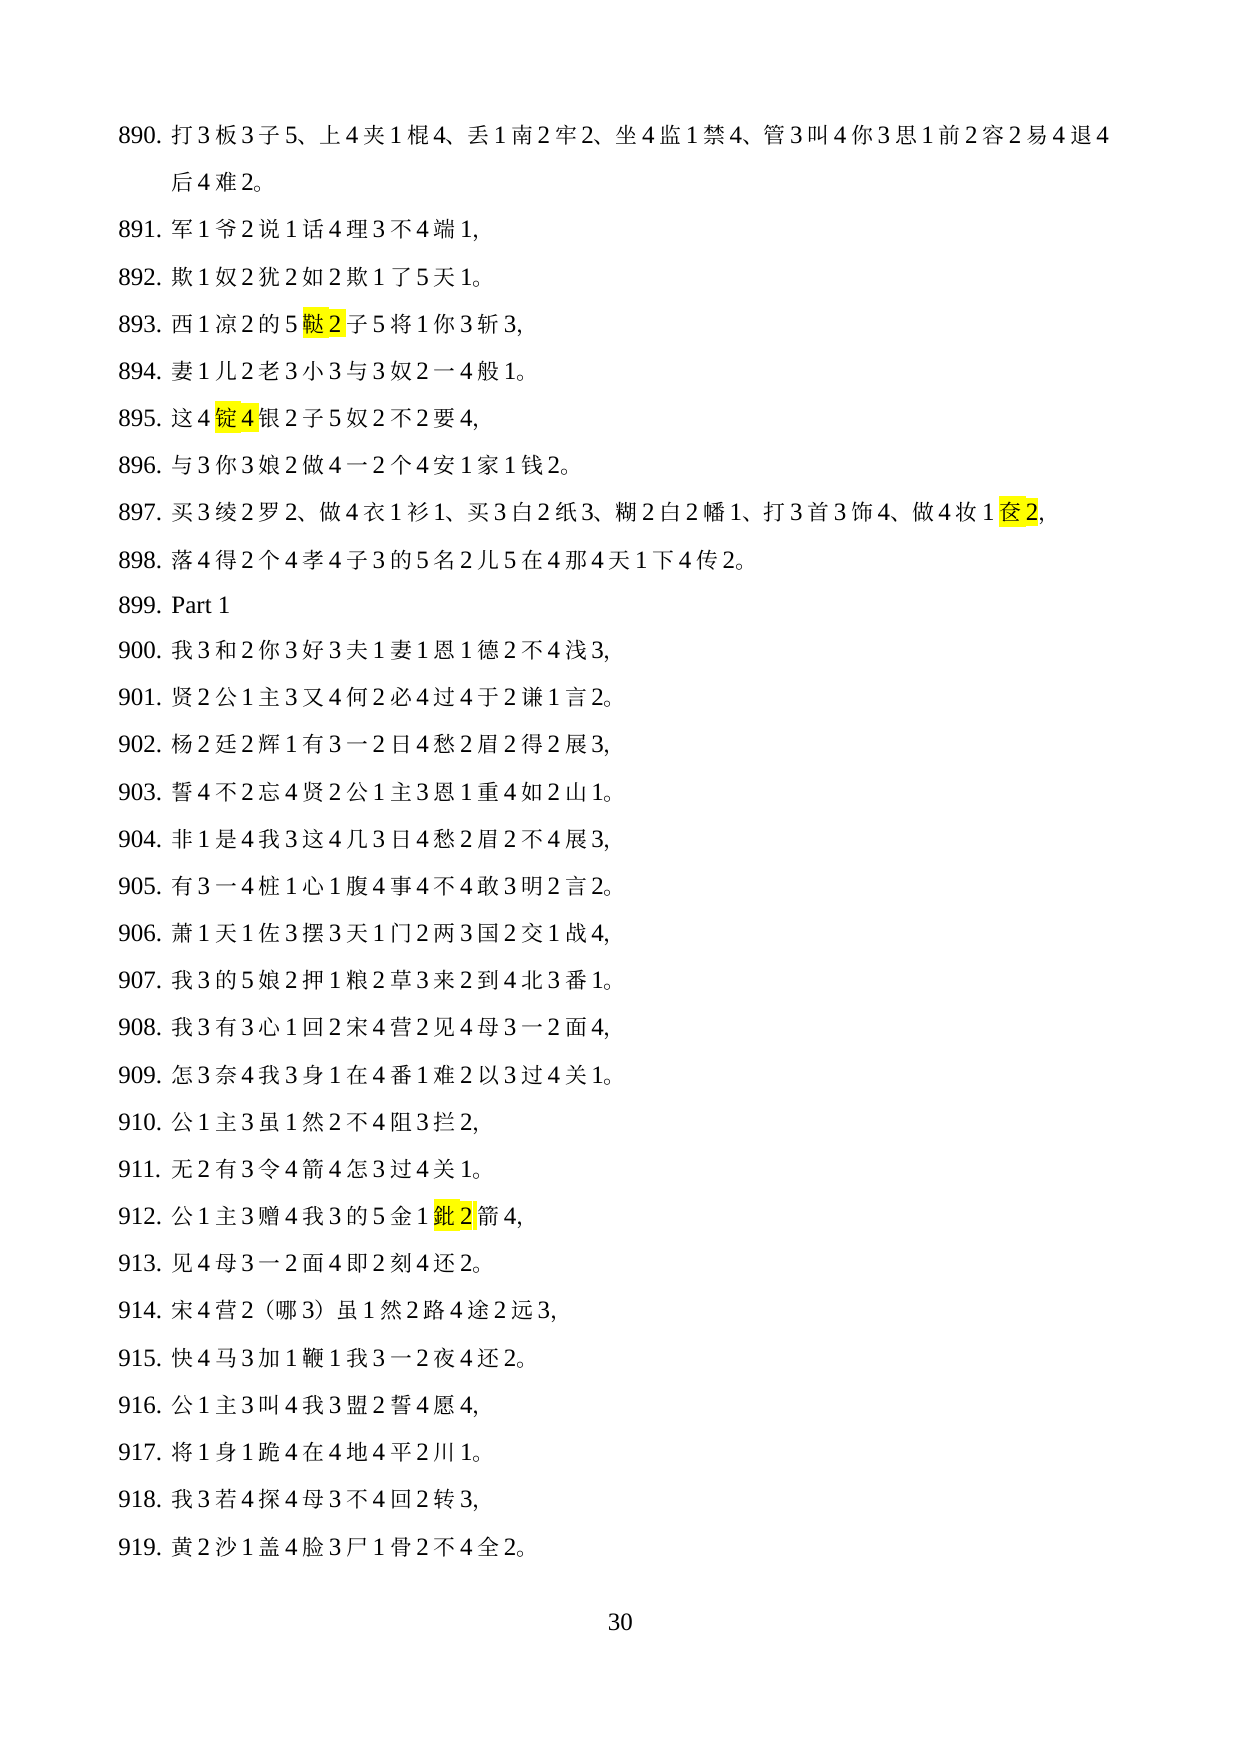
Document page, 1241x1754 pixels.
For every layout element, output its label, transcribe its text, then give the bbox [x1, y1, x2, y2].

text 908. 我3有3心1回2宋4营2见4母3一2面4， [118, 1011, 1122, 1042]
text 918. 我3若4探4母3不4回2转3， [118, 1482, 1122, 1514]
text 905. 有3一4桩1心1腹4事4不4敢3明2言2。 [118, 869, 1122, 901]
text 896. 与3你3娘2做4一2个4安1家1钱2。 [118, 448, 1122, 480]
text 912. 公1主3赠4我3的5金1鈚2箭4， [118, 1199, 1122, 1231]
text 897. 买3绫2罗2、做4衣1衫1、买3白2纸3、糊2白2幡1、打3首3饰4、做4妆1奁2， [118, 496, 1122, 527]
text 892. 欺1奴2犹2如2欺1了5天1。 [118, 260, 1122, 291]
text 919. 黄2沙1盖4脸3尸1骨2不4全2。 [118, 1530, 1122, 1561]
text 916. 公1主3叫4我3盟2誓4愿4， [118, 1388, 1122, 1419]
text 906. 萧1天1佐3摆3天1门2两3国2交1战4， [118, 916, 1122, 948]
text 893. 西1凉2的5鞑2子5将1你3斩3， [118, 307, 1122, 338]
text 890. 打3板3子5、上4夹1棍4、丢1南2牢2、坐4监1禁4、管3叫4你3思1前2容2易4退4后4难2。 [118, 118, 1122, 197]
text 895. 这4锭4银2子5奴2不2要4， [118, 401, 1122, 433]
text 910. 公1主3虽1然2不4阻3拦2， [118, 1105, 1122, 1136]
text 898. 落4得2个4孝4子3的5名2儿5在4那4天1下4传2。 [118, 543, 1122, 574]
text 900. 我3和2你3好3夫1妻1恩1德2不4浅3， [118, 633, 1122, 664]
text 891. 军1爷2说1话4理3不4端1， [118, 212, 1122, 244]
text 907. 我3的5娘2押1粮2草3来2到4北3番1。 [118, 963, 1122, 995]
text 894. 妻1儿2老3小3与3奴2一4般1。 [118, 354, 1122, 386]
text 902. 杨2廷2辉1有3一2日4愁2眉2得2展3， [118, 727, 1122, 759]
text 917. 将1身1跪4在4地4平2川1。 [118, 1435, 1122, 1467]
text 904. 非1是4我3这4几3日4愁2眉2不4展3， [118, 822, 1122, 853]
text 899. Part 1 [118, 590, 1122, 619]
text 901. 贤2公1主3又4何2必4过4于2谦1言2。 [118, 680, 1122, 712]
text 914. 宋4营2（哪3）虽1然2路4途2远3， [118, 1294, 1122, 1325]
text 909. 怎3奈4我3身1在4番1难2以3过4关1。 [118, 1058, 1122, 1089]
text 903. 誓4不2忘4贤2公1主3恩1重4如2山1。 [118, 775, 1122, 806]
text 911. 无2有3令4箭4怎3过4关1。 [118, 1152, 1122, 1184]
text 915. 快4马3加1鞭1我3一2夜4还2。 [118, 1341, 1122, 1372]
text 913. 见4母3一2面4即2刻4还2。 [118, 1247, 1122, 1278]
